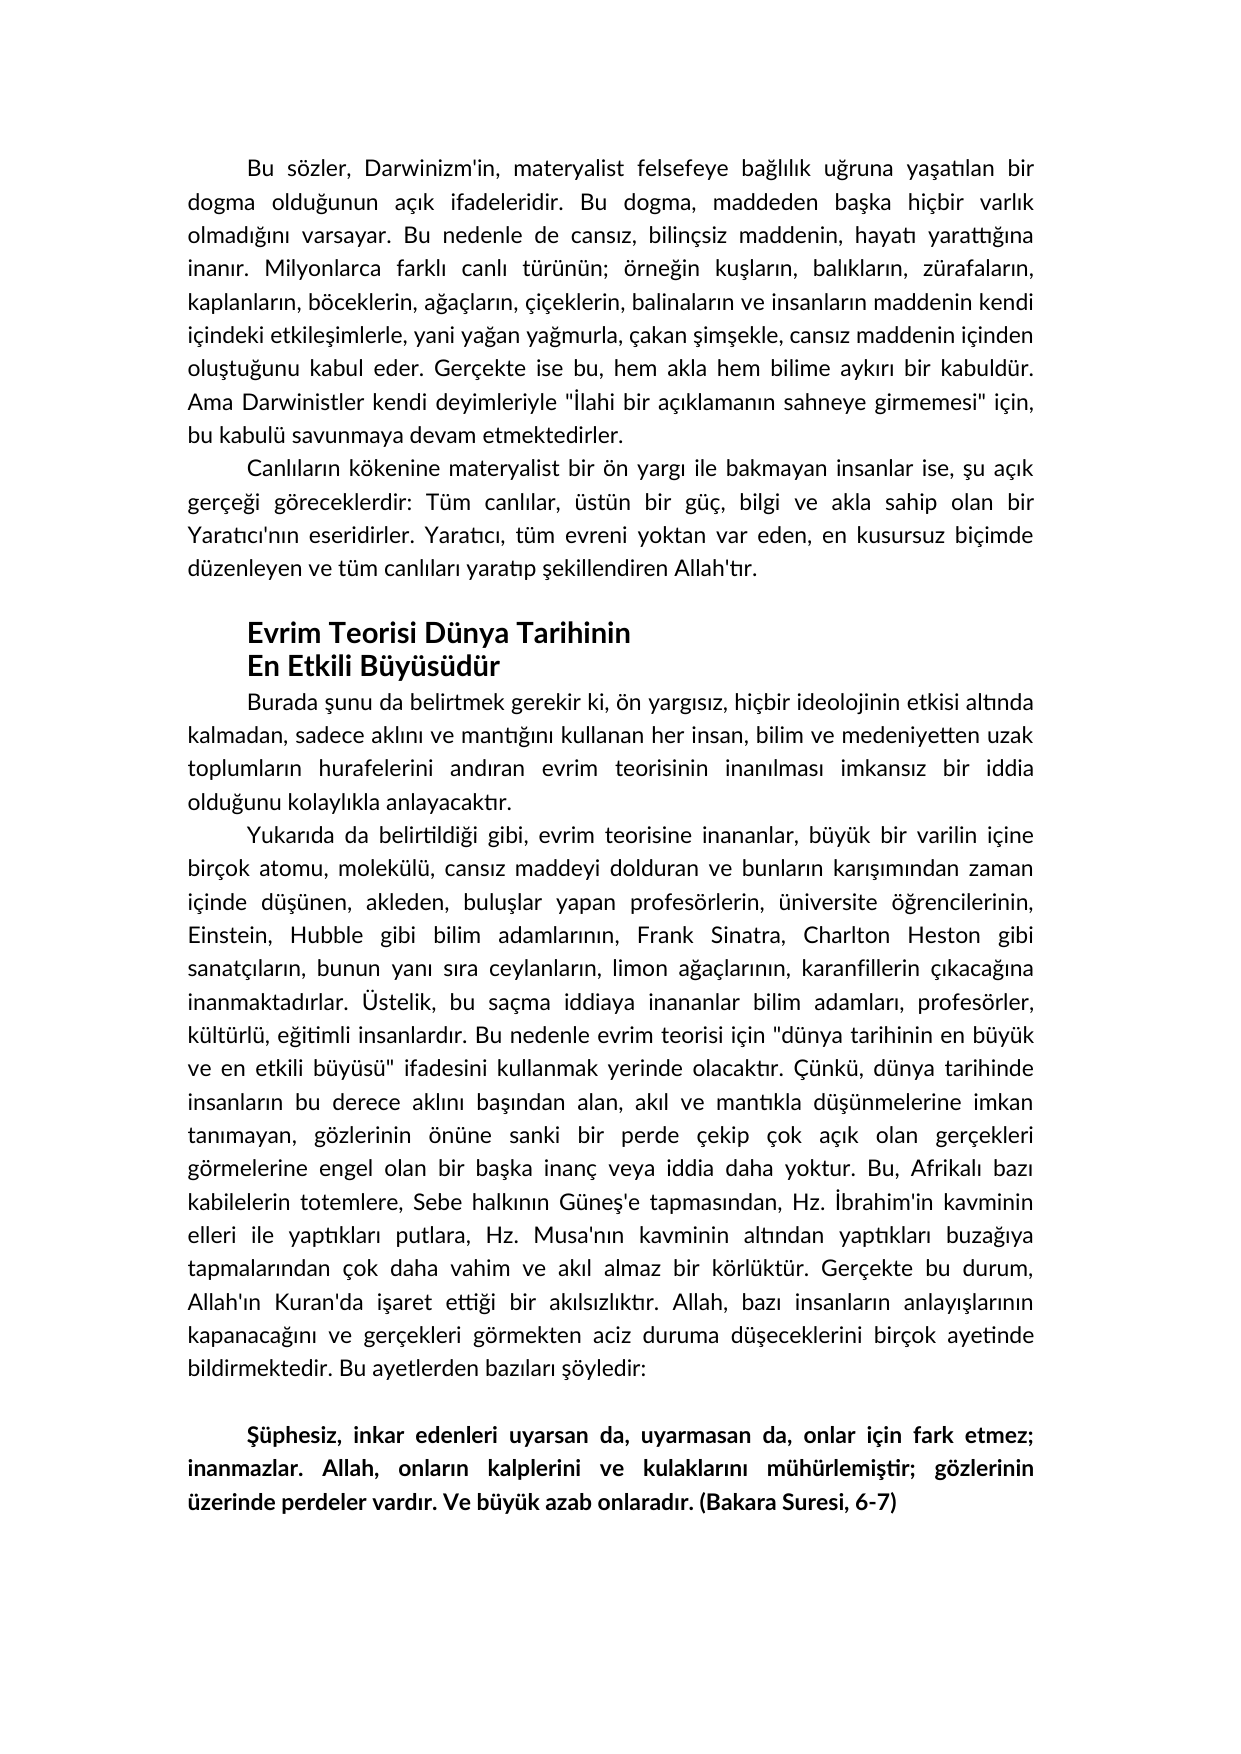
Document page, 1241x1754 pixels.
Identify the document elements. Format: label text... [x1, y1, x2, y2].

text Şüphesiz, inkar edenleri uyarsan da, uyarmasan da, onlar için fark etmez; inanmazlar. Allah, onların kalplerini ve kulaklarını mühürlemiştir; gözlerinin üzerinde perdeler vardır. Ve büyük azab onlaradır. (Bakara Suresi, 6-7) [187, 1417, 1035, 1517]
text Bu sözler, Darwinizm'in, materyalist felsefeye bağlılık uğruna yaşatılan bir dogma olduğunun açık ifadeleridir. Bu dogma, maddeden başka hiçbir varlık olmadığını varsayar. Bu nedenle de cansız, bilinçsiz maddenin, hayatı yarattığına inanır. Milyonlarca farklı canlı türünün; örneğin kuşların, balıkların, zürafaların, kaplanların, böceklerin, ağaçların, çiçeklerin, balinaların ve insanların maddenin kendi içindeki etkileşimlerle, yani yağan yağmurla, çakan şimşekle, cansız maddenin içinden oluştuğunu kabul eder. Gerçekte ise bu, hem akla hem bilime aykırı bir kabuldür. Ama Darwinistler kendi deyimleriyle "İlahi bir açıklamanın sahneye girmemesi" için, bu kabulü savunmaya devam etmektedirler. [187, 150, 1035, 450]
text En Etkili Büyüsüdür [187, 650, 1035, 683]
text Canlıların kökenine materyalist bir ön yargı ile bakmayan insanlar ise, şu açık gerçeği göreceklerdir: Tüm canlılar, üstün bir güç, bilgi ve akla sahip olan bir Yaratıcı'nın eseridirler. Yaratıcı, tüm evreni yoktan var eden, en kusursuz biçimde düzenleyen ve tüm canlıları yaratıp şekillendiren Allah'tır. [187, 450, 1035, 583]
text Burada şunu da belirtmek gerekir ki, ön yargısız, hiçbir ideolojinin etkisi altında kalmadan, sadece aklını ve mantığını kullanan her insan, bilim ve medeniyetten uzak toplumların hurafelerini andıran evrim teorisinin inanılması imkansız bir iddia olduğunu kolaylıkla anlayacaktır. [187, 683, 1035, 817]
text Evrim Teorisi Dünya Tarihinin [187, 617, 1035, 650]
text Yukarıda da belirtildiği gibi, evrim teorisine inananlar, büyük bir varilin içine birçok atomu, molekülü, cansız maddeyi dolduran ve bunların karışımından zaman içinde düşünen, akleden, buluşlar yapan profesörlerin, üniversite öğrencilerinin, Einstein, Hubble gibi bilim adamlarının, Frank Sinatra, Charlton Heston gibi sanatçıların, bunun yanı sıra ceylanların, limon ağaçlarının, karanfillerin çıkacağına inanmaktadırlar. Üstelik, bu saçma iddiaya inananlar bilim adamları, profesörler, kültürlü, eğitimli insanlardır. Bu nedenle evrim teorisi için "dünya tarihinin en büyük ve en etkili büyüsü" ifadesini kullanmak yerinde olacaktır. Çünkü, dünya tarihinde insanların bu derece aklını başından alan, akıl ve mantıkla düşünmelerine imkan tanımayan, gözlerinin önüne sanki bir perde çekip çok açık olan gerçekleri görmelerine engel olan bir başka inanç veya iddia daha yoktur. Bu, Afrikalı bazı kabilelerin totemlere, Sebe halkının Güneş'e tapmasından, Hz. İbrahim'in kavminin elleri ile yaptıkları putlara, Hz. Musa'nın kavminin altından yaptıkları buzağıya tapmalarından çok daha vahim ve akıl almaz bir körlüktür. Gerçekte bu durum, Allah'ın Kuran'da işaret ettiği bir akılsızlıktır. Allah, bazı insanların anlayışlarının kapanacağını ve gerçekleri görmekten aciz duruma düşeceklerini birçok ayetinde bildirmektedir. Bu ayetlerden bazıları şöyledir: [187, 817, 1035, 1383]
